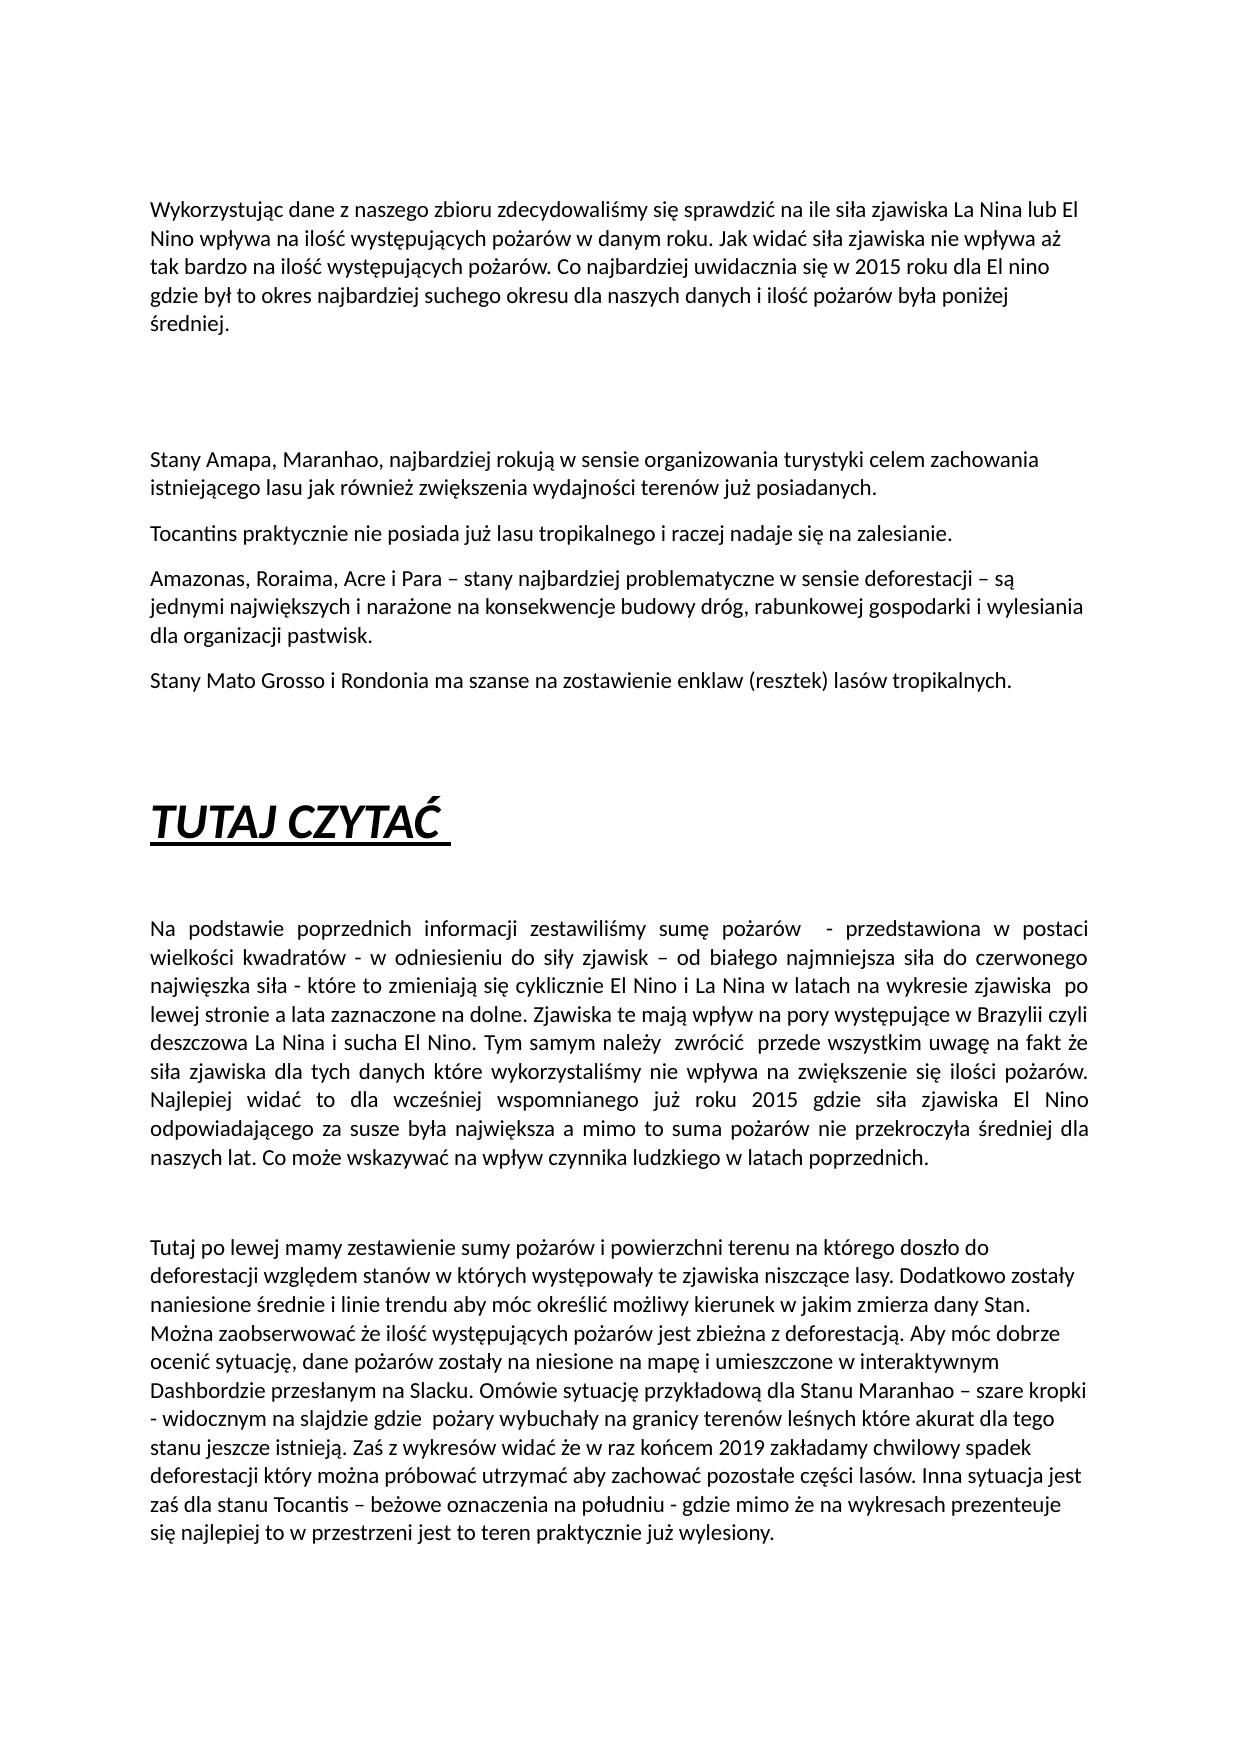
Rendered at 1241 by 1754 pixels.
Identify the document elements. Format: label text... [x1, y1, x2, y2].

text Tocantins praktycznie nie posiada już lasu tropikalnego i raczej nadaje się na zalesianie. [150, 519, 1090, 547]
text Tutaj po lewej mamy zestawienie sumy pożarów i powierzchni terenu na którego doszło do deforestacji względem stanów w których występowały te zjawiska niszczące lasy. Dodatkowo zostały naniesione średnie i linie trendu aby móc określić możliwy kierunek w jakim zmierza dany Stan. Można zaobserwować że ilość występujących pożarów jest zbieżna z deforestacją. Aby móc dobrze ocenić sytuację, dane pożarów zostały na niesione na mapę i umieszczone w interaktywnym Dashbordzie przesłanym na Slacku. Omówie sytuację przykładową dla Stanu Maranhao – szare kropki - widocznym na slajdzie gdzie pożary wybuchały na granicy terenów leśnych które akurat dla tego stanu jeszcze istnieją. Zaś z wykresów widać że w raz końcem 2019 zakładamy chwilowy spadek deforestacji który można próbować utrzymać aby zachować pozostałe części lasów. Inna sytuacja jest zaś dla stanu Tocantis – beżowe oznaczenia na południu - gdzie mimo że na wykresach prezenteuje się najlepiej to w przestrzeni jest to teren praktycznie już wylesiony. [150, 1233, 1090, 1547]
text TUTAJ CZYTAĆ [150, 790, 1090, 851]
text Na podstawie poprzednich informacji zestawiliśmy sumę pożarów - przedstawiona w postaci wielkości kwadratów - w odniesieniu do siły zjawisk – od białego najmniejsza siła do czerwonego najwięszka siła - które to zmieniają się cyklicznie El Nino i La Nina w latach na wykresie zjawiska po lewej stronie a lata zaznaczone na dolne. Zjawiska te mają wpływ na pory występujące w Brazylii czyli deszczowa La Nina i sucha El Nino. Tym samym należy zwrócić przede wszystkim uwagę na fakt że siła zjawiska dla tych danych które wykorzystaliśmy nie wpływa na zwiększenie się ilości pożarów. Najlepiej widać to dla wcześniej wspomnianego już roku 2015 gdzie siła zjawiska El Nino odpowiadającego za susze była największa a mimo to suma pożarów nie przekroczyła średniej dla naszych lat. Co może wskazywać na wpływ czynnika ludzkiego w latach poprzednich. [150, 914, 1090, 1171]
text Amazonas, Roraima, Acre i Para – stany najbardziej problematyczne w sensie deforestacji – są jednymi największych i narażone na konsekwencje budowy dróg, rabunkowej gospodarki i wylesiania dla organizacji pastwisk. [150, 564, 1090, 649]
text Stany Mato Grosso i Rondonia ma szanse na zostawienie enklaw (resztek) lasów tropikalnych. [150, 666, 1090, 694]
text Stany Amapa, Maranhao, najbardziej rokują w sensie organizowania turystyki celem zachowania istniejącego lasu jak również zwiększenia wydajności terenów już posiadanych. [150, 445, 1090, 502]
text Wykorzystując dane z naszego zbioru zdecydowaliśmy się sprawdzić na ile siła zjawiska La Nina lub El Nino wpływa na ilość występujących pożarów w danym roku. Jak widać siła zjawiska nie wpływa aż tak bardzo na ilość występujących pożarów. Co najbardziej uwidacznia się w 2015 roku dla El nino gdzie był to okres najbardziej suchego okresu dla naszych danych i ilość pożarów była poniżej średniej. [150, 195, 1090, 337]
